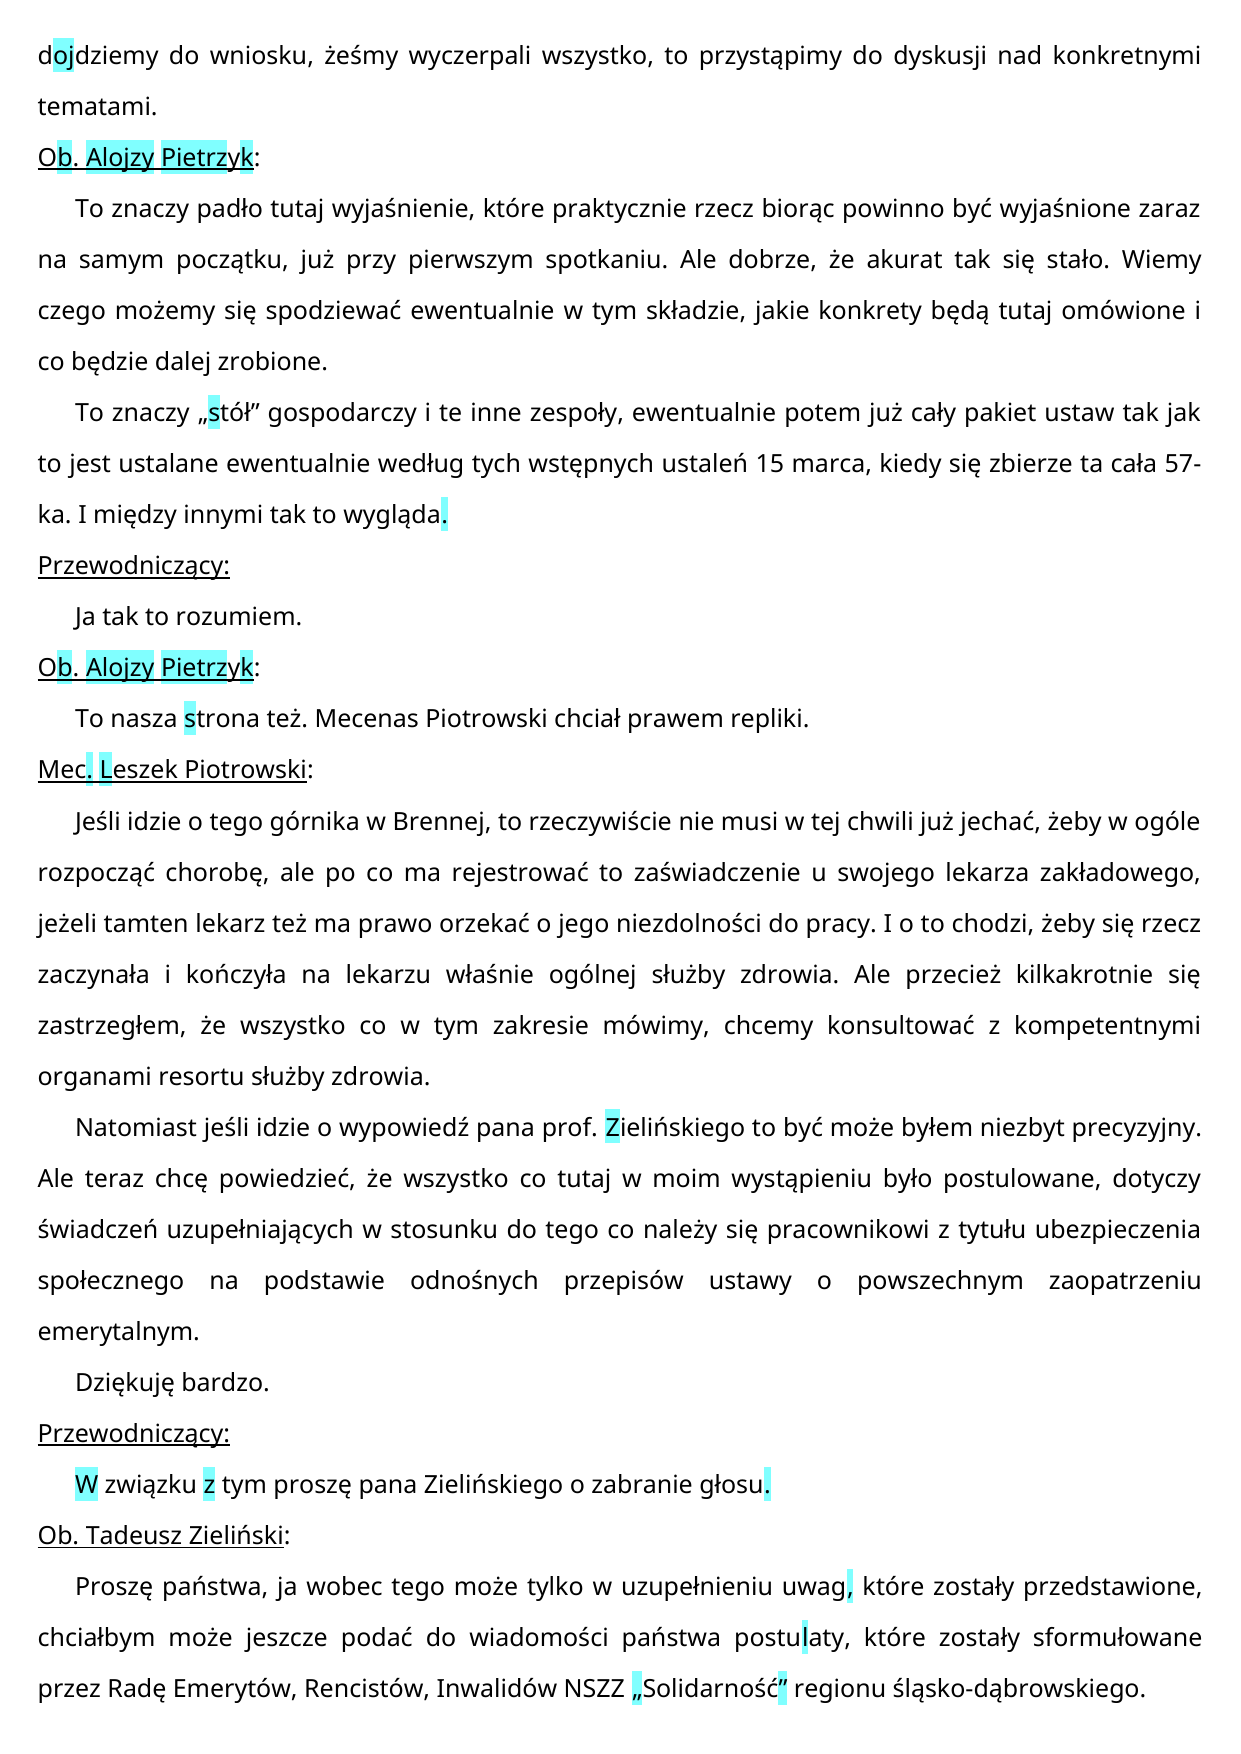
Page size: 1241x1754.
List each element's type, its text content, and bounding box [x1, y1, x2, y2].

text Przewodniczący: [37, 548, 1203, 582]
text Ob. Tadeusz Zieliński: [37, 1518, 1203, 1552]
text Ob. Alojzy Pietrzyk: [37, 650, 1203, 684]
text Ob. Alojzy Pietrzyk: [37, 139, 1203, 174]
text Proszę państwa, ja wobec tego może tylko w uzupełnieniu uwag, które zostały przedstawione, chciałbym może jeszcze podać do wiadomości państwa postulaty, które zostały sformułowane przez Radę Emerytów, Rencistów, Inwalidów NSZZ „Solidarność” regionu śląsko-dąbrowskiego. [37, 1569, 1203, 1705]
text Natomiast jeśli idzie o wypowiedź pana prof. Zielińskiego to być może byłem niezbyt precyzyjny. Ale teraz chcę powiedzieć, że wszystko co tutaj w moim wystąpieniu było postulowane, dotyczy świadczeń uzupełniających w stosunku do tego co należy się pracownikowi z tytułu ubezpieczenia społecznego na podstawie odnośnych przepisów ustawy o powszechnym zaopatrzeniu emerytalnym. [37, 1109, 1203, 1348]
text To znaczy „stół” gospodarczy i te inne zespoły, ewentualnie potem już cały pakiet ustaw tak jak to jest ustalane ewentualnie według tych wstępnych ustaleń 15 marca, kiedy się zbierze ta cała 57-ka. I między innymi tak to wygląda. [37, 395, 1203, 531]
text Przewodniczący: [37, 1416, 1203, 1450]
text Jeśli idzie o tego górnika w Brennej, to rzeczywiście nie musi w tej chwili już jechać, żeby w ogóle rozpocząć chorobę, ale po co ma rejestrować to zaświadczenie u swojego lekarza zakładowego, jeżeli tamten lekarz też ma prawo orzekać o jego niezdolności do pracy. I o to chodzi, żeby się rzecz zaczynała i kończyła na lekarzu właśnie ogólnej służby zdrowia. Ale przecież kilkakrotnie się zastrzegłem, że wszystko co w tym zakresie mówimy, chcemy konsultować z kompetentnymi organami resortu służby zdrowia. [37, 803, 1203, 1092]
text dojdziemy do wniosku, żeśmy wyczerpali wszystko, to przystąpimy do dyskusji nad konkretnymi tematami. [37, 37, 1203, 123]
text W związku z tym proszę pana Zielińskiego o zabranie głosu. [37, 1467, 1203, 1501]
text To znaczy padło tutaj wyjaśnienie, które praktycznie rzecz biorąc powinno być wyjaśnione zaraz na samym początku, już przy pierwszym spotkaniu. Ale dobrze, że akurat tak się stało. Wiemy czego możemy się spodziewać ewentualnie w tym składzie, jakie konkrety będą tutaj omówione i co będzie dalej zrobione. [37, 191, 1203, 378]
text To nasza strona też. Mecenas Piotrowski chciał prawem repliki. [37, 701, 1203, 735]
text Mec. Leszek Piotrowski: [37, 752, 1203, 786]
text Dziękuję bardzo. [37, 1364, 1203, 1399]
text Ja tak to rozumiem. [37, 599, 1203, 633]
